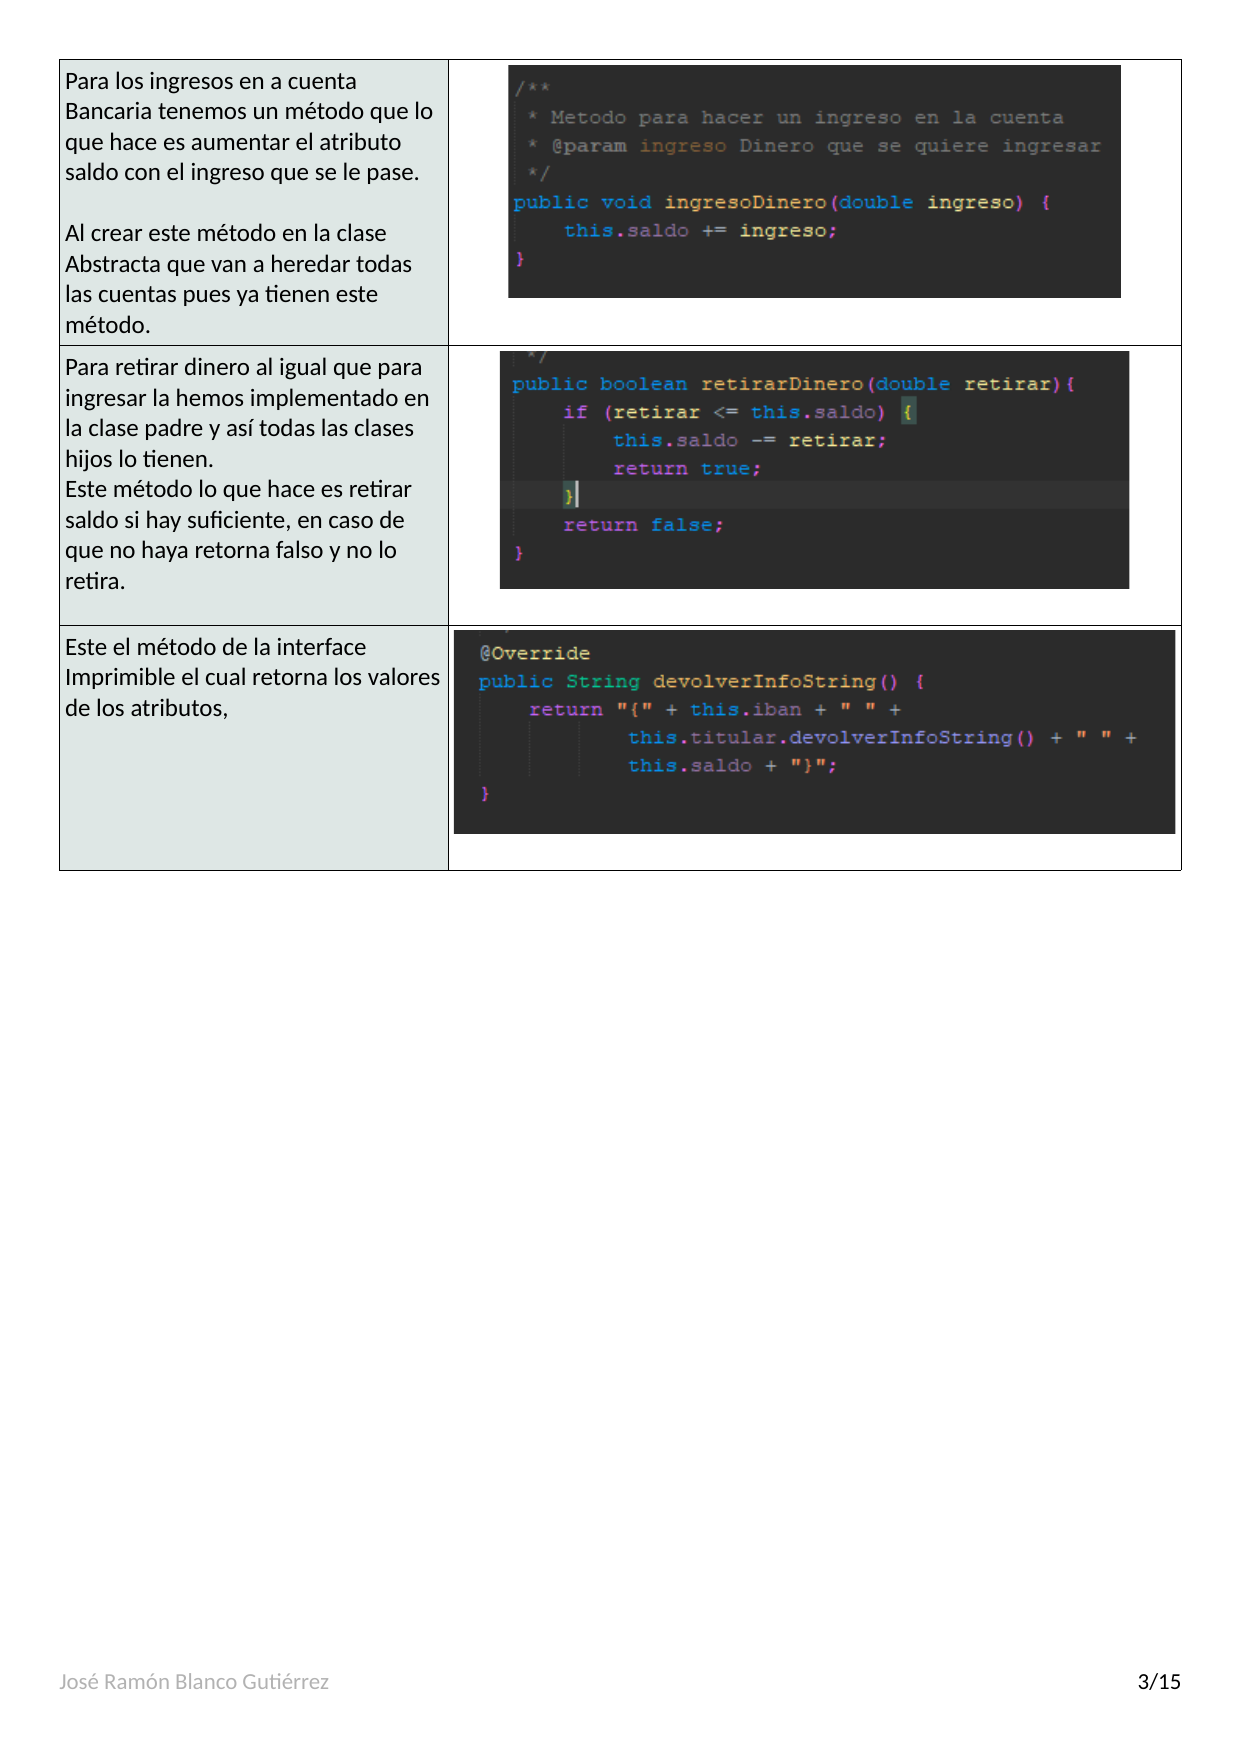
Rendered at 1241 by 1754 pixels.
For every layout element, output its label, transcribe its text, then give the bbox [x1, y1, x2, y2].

table_cell Para los ingresos en a cuenta Bancaria tenemos un método que lo que hace es aumentar el atributo saldo con el ingreso que se le pase. Al crear este método en la clase Abstracta que van a heredar todas las cuentas pues ya tienen este método. [60, 60, 448, 345]
table_cell Para retirar dinero al igual que para ingresar la hemos implementado en la clase padre y así todas las clases hijos lo tienen. Este método lo que hace es retirar saldo si hay suficiente, en caso de que no haya retorna falso y no lo retira. [60, 346, 448, 625]
table_cell [449, 60, 1181, 345]
picture [499, 351, 1130, 589]
table_cell [449, 346, 1181, 625]
picture [453, 630, 1176, 834]
table_cell Este el método de la interface Imprimible el cual retorna los valores de los atributos, [60, 626, 448, 870]
table_cell [449, 626, 1181, 870]
picture [508, 65, 1121, 298]
